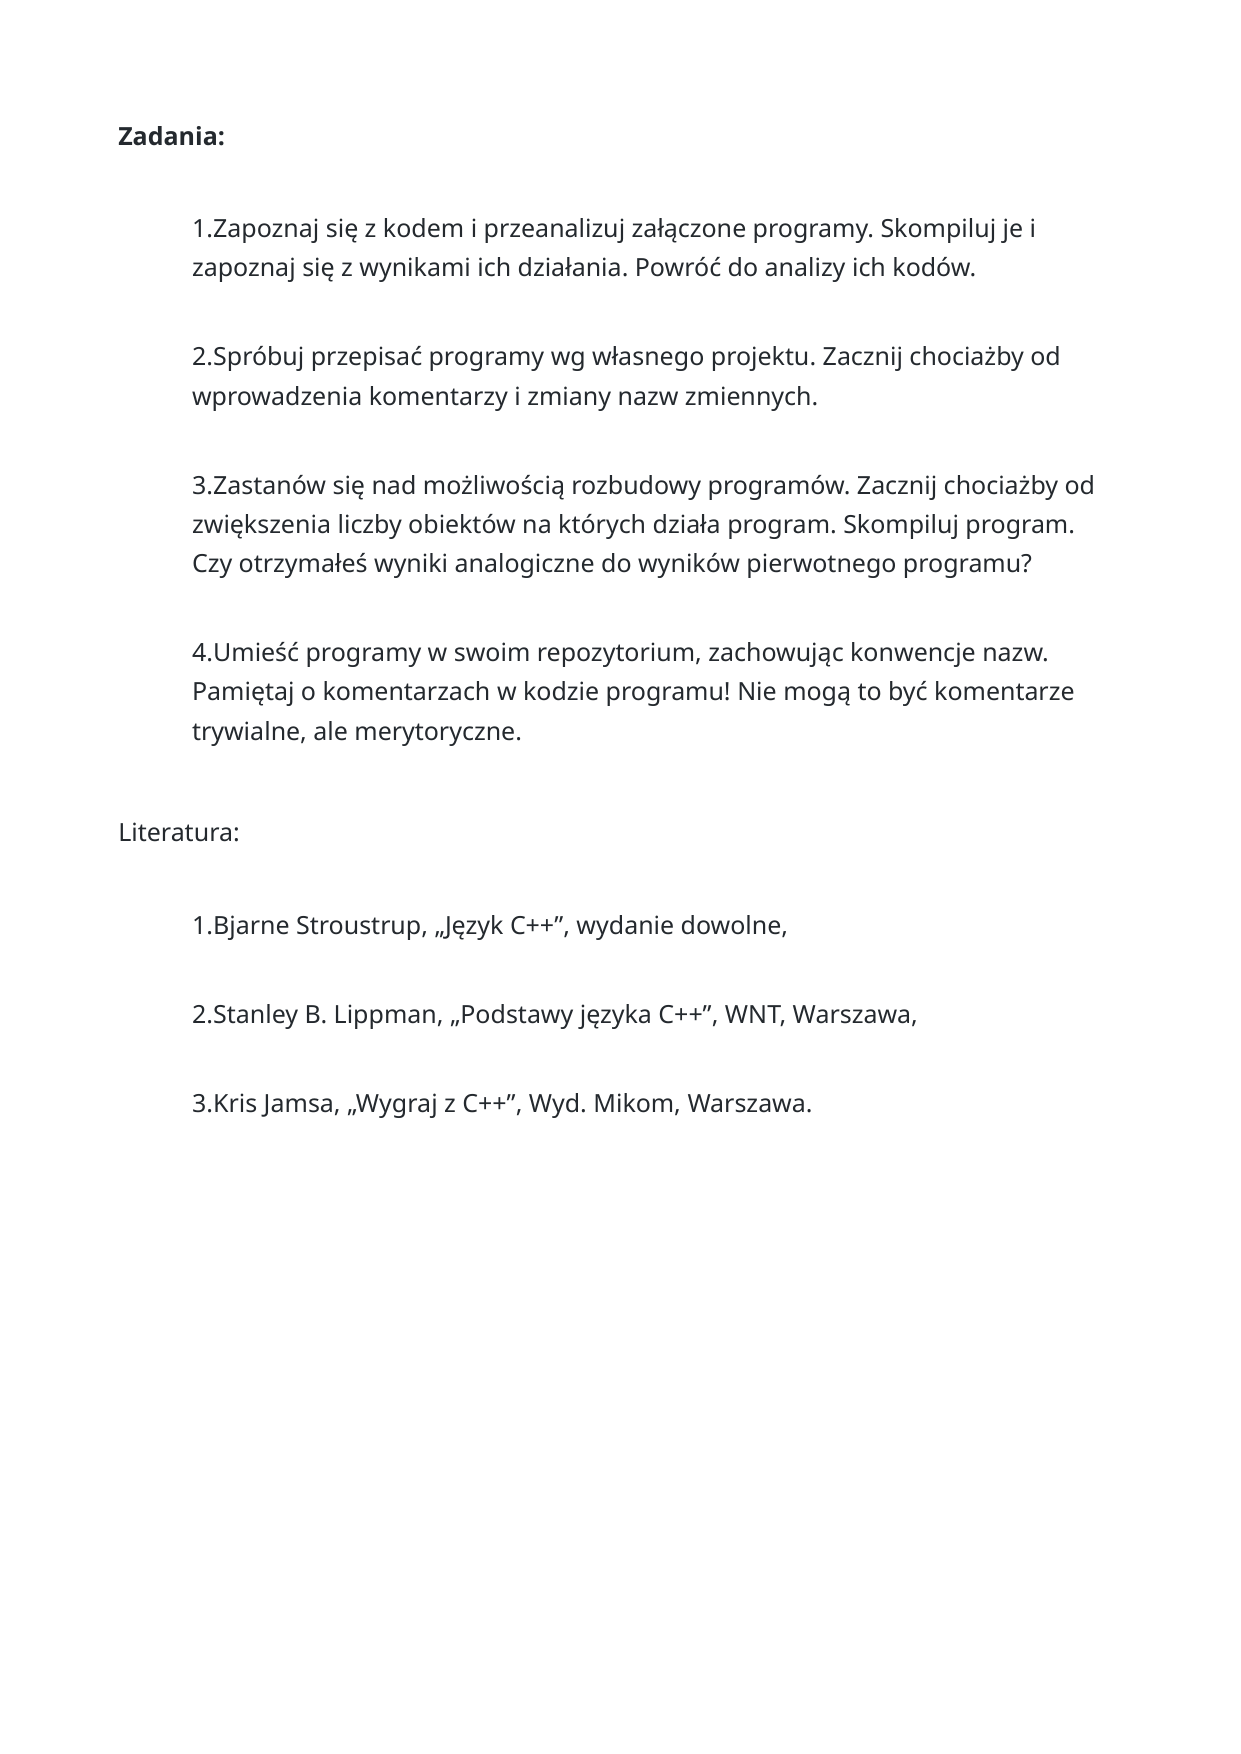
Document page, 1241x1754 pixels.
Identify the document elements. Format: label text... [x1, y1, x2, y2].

list Zapoznaj się z kodem i przeanalizuj załączone programy. Skompiluj je i zapoznaj się z wynikami ich działania. Powróć do analizy ich kodów. [118, 211, 1122, 284]
list Stanley B. Lippman, „Podstawy języka C++”, WNT, Warszawa, [118, 996, 1122, 1031]
list Zastanów się nad możliwością rozbudowy programów. Zacznij chociażby od zwiększenia liczby obiektów na których działa program. Skompiluj program. Czy otrzymałeś wyniki analogiczne do wyników pierwotnego programu? [118, 467, 1122, 580]
subtitle Zadania: [118, 118, 1122, 152]
subtitle Literatura: [118, 815, 1122, 849]
list Bjarne Stroustrup, „Język C++”, wydanie dowolne, [118, 907, 1122, 941]
list Spróbuj przepisać programy wg własnego projektu. Zacznij chociażby od wprowadzenia komentarzy i zmiany nazw zmiennych. [118, 339, 1122, 412]
list Kris Jamsa, „Wygraj z C++”, Wyd. Mikom, Warszawa. [118, 1086, 1122, 1120]
list Umieść programy w swoim repozytorium, zachowując konwencje nazw. Pamiętaj o komentarzach w kodzie programu! Nie mogą to być komentarze trywialne, ale merytoryczne. [118, 635, 1122, 747]
